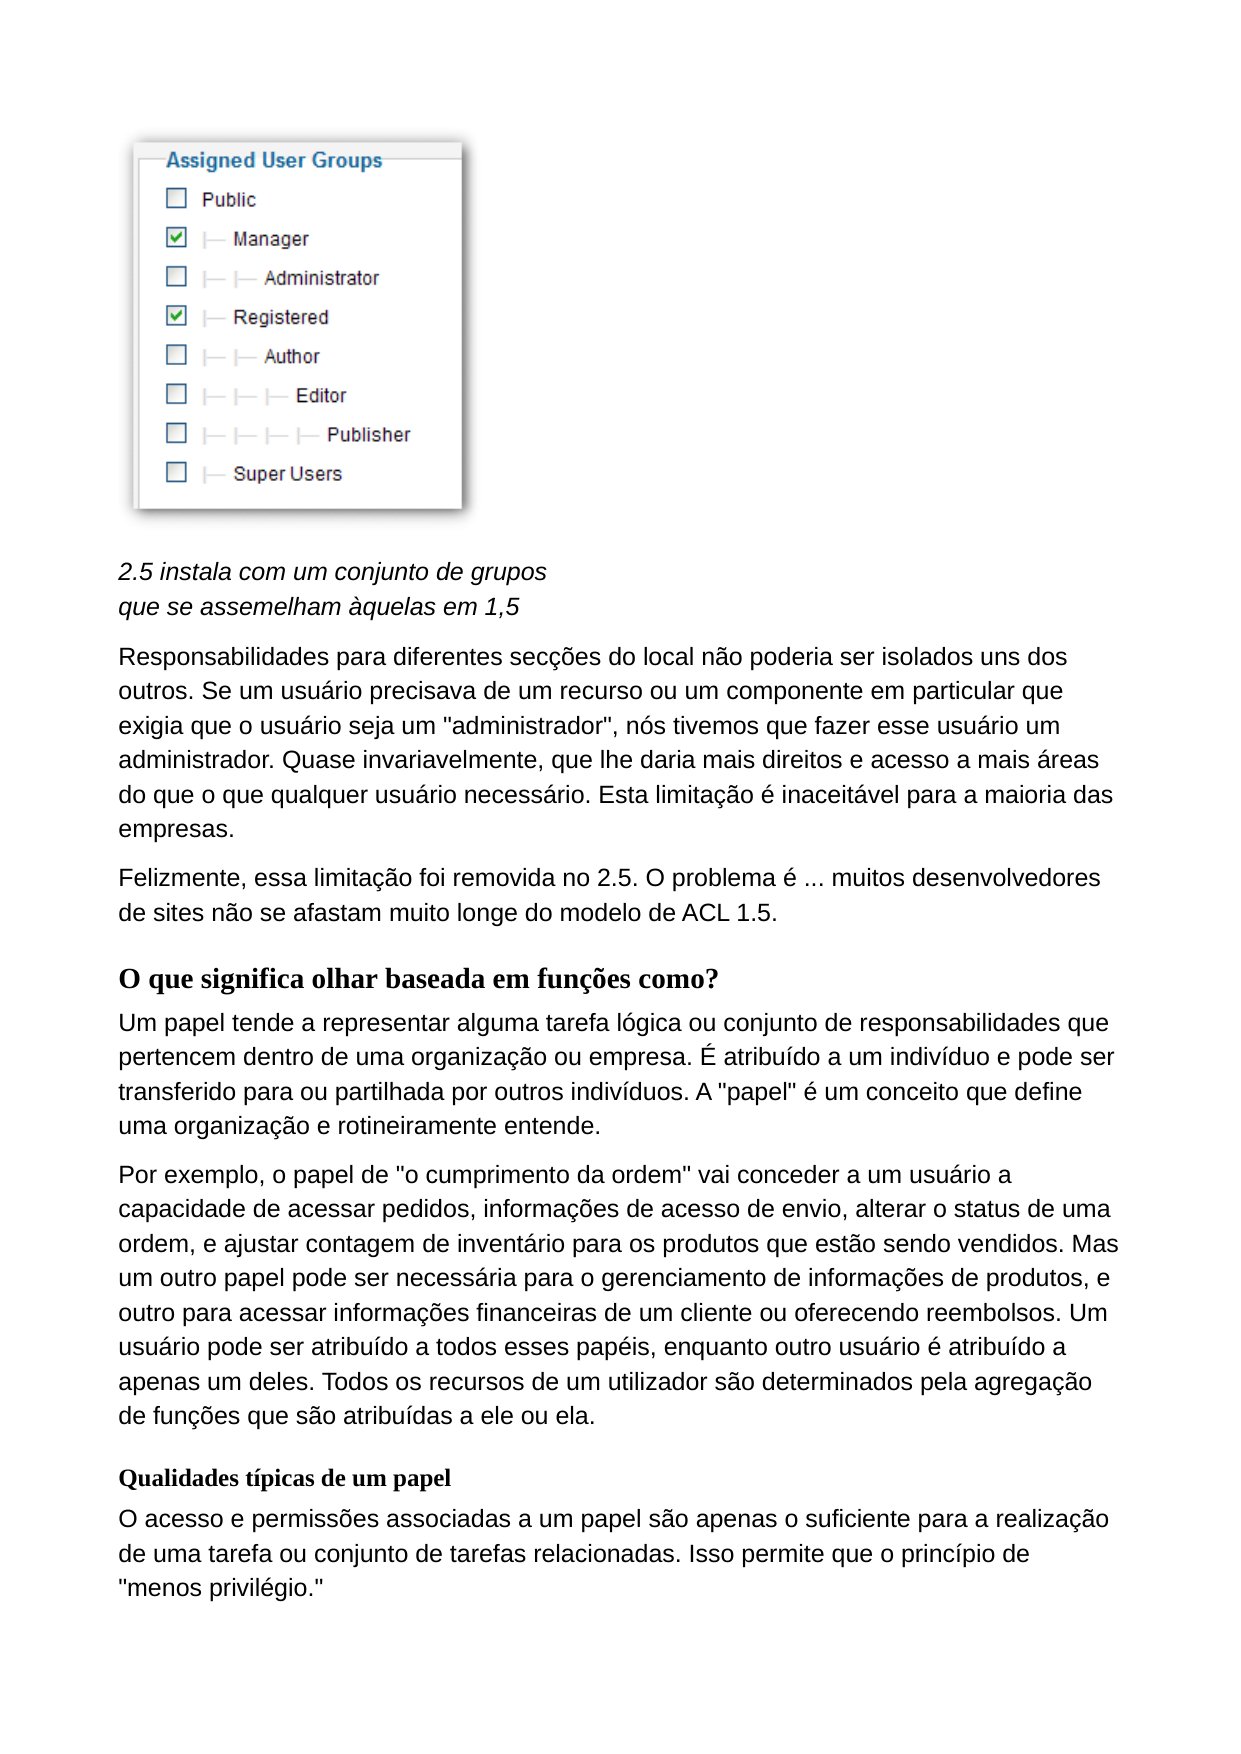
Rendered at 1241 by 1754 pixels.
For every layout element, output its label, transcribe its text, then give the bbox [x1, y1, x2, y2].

subtitle Qualidades típicas de um papel [118, 1463, 1122, 1492]
text Por exemplo, o papel de "o cumprimento da ordem" vai conceder a um usuário a capacidade de acessar pedidos, informações de acesso de envio, alterar o status de uma ordem, e ajustar contagem de inventário para os produtos que estão sendo vendidos. Mas um outro papel pode ser necessária para o gerenciamento de informações de produtos, e outro para acessar informações financeiras de um cliente ou oferecendo reembolsos. Um usuário pode ser atribuído a todos esses papéis, enquanto outro usuário é atribuído a apenas um deles. Todos os recursos de um utilizador são determinados pela agregação de funções que são atribuídas a ele ou ela. [118, 1160, 1122, 1430]
text Um papel tende a representar alguma tarefa lógica ou conjunto de responsabilidades que pertencem dentro de uma organização ou empresa. É atribuído a um indivíduo e pode ser transferido para ou partilhada por outros indivíduos. A "papel" é um conceito que define uma organização e rotineiramente entende. [118, 1007, 1122, 1140]
text 2.5 instala com um conjunto de grupos que se assemelham àquelas em 1,5 [118, 557, 1122, 621]
subtitle O que significa olhar baseada em funções como? [118, 961, 1122, 995]
text Felizmente, essa limitação foi removida no 2.5. O problema é ... muitos desenvolvedores de sites não se afastam muito longe do modelo de ACL 1.5. [118, 863, 1122, 927]
picture [118, 127, 484, 531]
text Responsabilidades para diferentes secções do local não poderia ser isolados uns dos outros. Se um usuário precisava de um recurso ou um componente em particular que exigia que o usuário seja um "administrador", nós tivemos que fazer esse usuário um administrador. Quase invariavelmente, que lhe daria mais direitos e acesso a mais áreas do que o que qualquer usuário necessário. Esta limitação é inaceitável para a maioria das empresas. [118, 642, 1122, 843]
text O acesso e permissões associadas a um papel são apenas o suficiente para a realização de uma tarefa ou conjunto de tarefas relacionadas. Isso permite que o princípio de "menos privilégio." [118, 1504, 1122, 1602]
